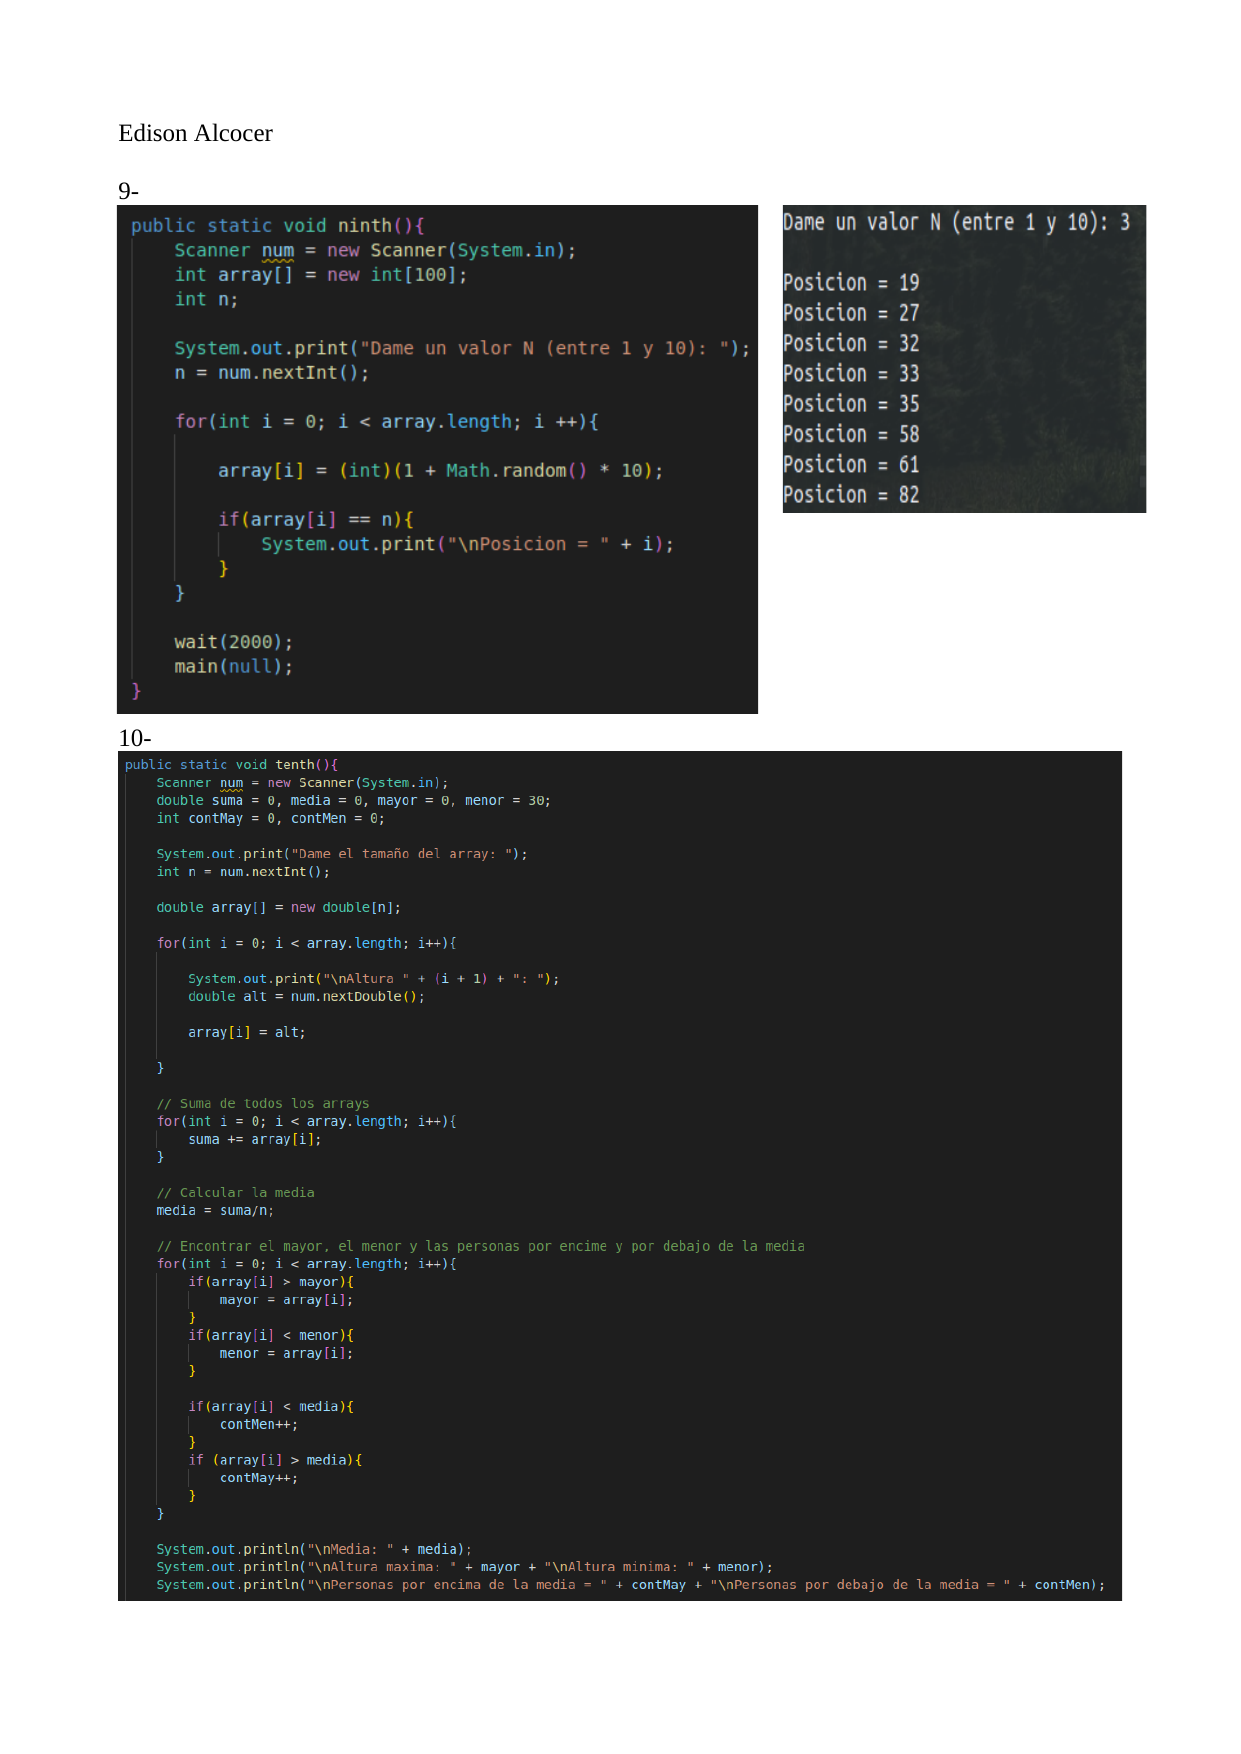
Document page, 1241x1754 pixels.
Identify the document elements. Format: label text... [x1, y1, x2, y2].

picture [118, 751, 1123, 1601]
text 9- [118, 176, 1122, 205]
text 10- [118, 723, 1122, 751]
picture [782, 205, 1147, 513]
picture [116, 205, 759, 714]
